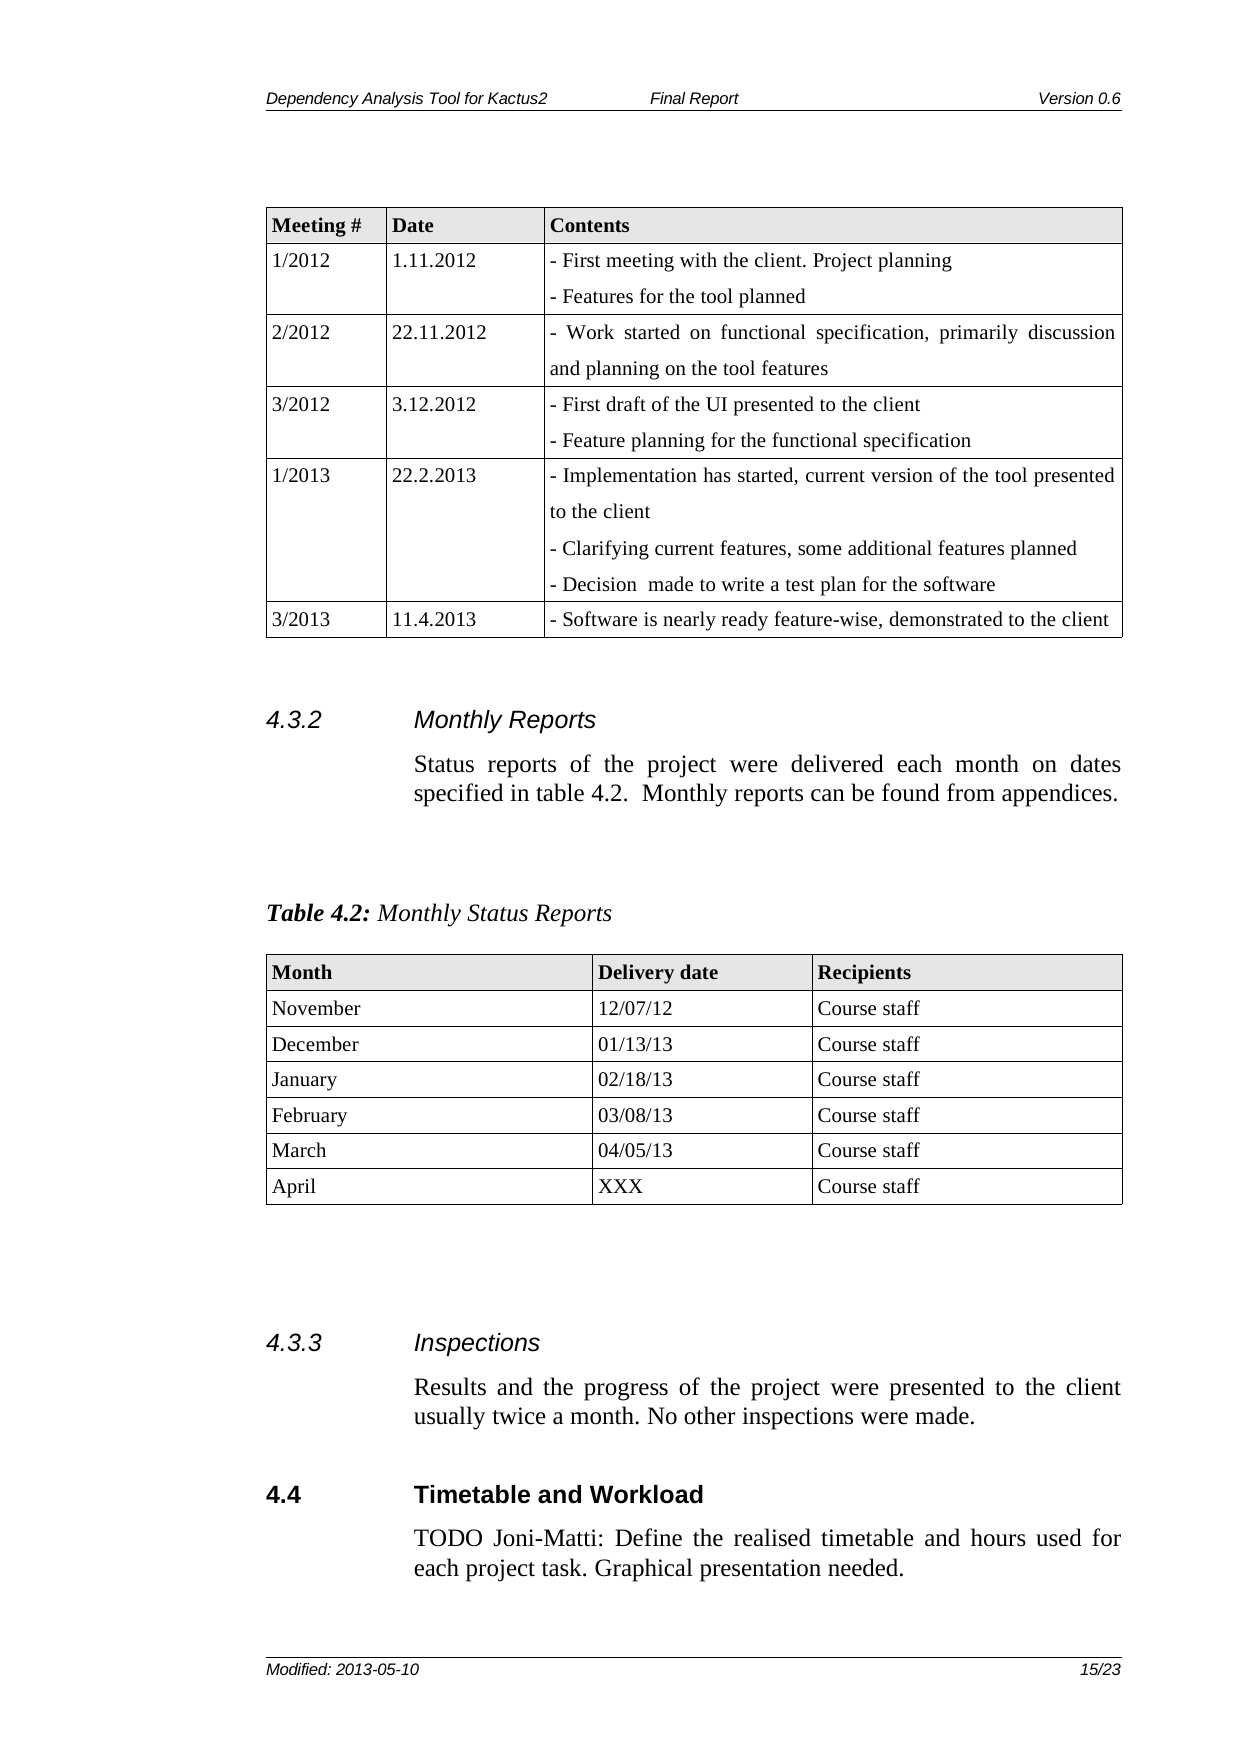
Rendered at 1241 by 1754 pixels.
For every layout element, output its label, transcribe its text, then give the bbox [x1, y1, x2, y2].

table_cell April [267, 1169, 592, 1204]
table_cell March [267, 1134, 592, 1168]
table_header Month [267, 955, 592, 990]
table_cell 22.11.2012 [387, 315, 544, 386]
table_cell - First meeting with the client. Project planning - Features for the tool planned [545, 244, 1122, 314]
table_cell November [267, 991, 592, 1026]
text Status reports of the project were delivered each month on dates specified in table 4.2. Monthly reports can be found from appendices. [413, 749, 1122, 807]
text TODO Joni-Matti: Define the realised timetable and hours used for each project task. Graphical presentation needed. [413, 1523, 1122, 1581]
table_cell - Software is nearly ready feature-wise, demonstrated to the client [545, 602, 1122, 637]
table_cell December [267, 1027, 592, 1061]
table_cell - First draft of the UI presented to the client - Feature planning for the functional specification [545, 387, 1122, 457]
table_cell 3.12.2012 [387, 387, 544, 457]
table_cell 3/2012 [267, 387, 386, 457]
table_cell 1.11.2012 [387, 244, 544, 314]
table_cell Course staff [813, 1098, 1122, 1132]
table_header Delivery date [593, 955, 812, 990]
table_cell Course staff [813, 991, 1122, 1026]
table_cell - Work started on functional specification, primarily discussion and planning on the tool features [545, 315, 1122, 386]
table_cell 3/2013 [267, 602, 386, 637]
table_cell Course staff [813, 1134, 1122, 1168]
table_cell January [267, 1062, 592, 1097]
table_cell 22.2.2013 [387, 459, 544, 601]
table_header Date [387, 208, 544, 242]
table_cell 07.12.12 [593, 991, 812, 1026]
subtitle Inspections [266, 1328, 1122, 1357]
table_header Recipients [813, 955, 1122, 990]
table_header Contents [545, 208, 1122, 242]
table_cell February [267, 1098, 592, 1132]
table_cell 1/2013 [267, 459, 386, 601]
table_cell 11.4.2013 [387, 602, 544, 637]
table_header Meeting # [267, 208, 386, 242]
table_cell 08.03.13 [593, 1098, 812, 1132]
table_cell 1/2012 [267, 244, 386, 314]
table_cell 05.04.13 [593, 1134, 812, 1168]
table_cell Course staff [813, 1027, 1122, 1061]
subtitle Monthly Reports [266, 705, 1122, 734]
table_cell 18.02.13 [593, 1062, 812, 1097]
subtitle Timetable and Workload [266, 1480, 1122, 1509]
table_cell 13.01.13 [593, 1027, 812, 1061]
table_cell XXX [593, 1169, 812, 1204]
table_cell 2/2012 [267, 315, 386, 386]
table_cell Course staff [813, 1062, 1122, 1097]
table_cell - Implementation has started, current version of the tool presented to the client - Clarifying current features, some additional features planned - Decision made to write a test plan for the software [545, 459, 1122, 601]
text Table 4.2: Monthly Status Reports [266, 898, 1122, 927]
table_cell Course staff [813, 1169, 1122, 1204]
text Results and the progress of the project were presented to the client usually twice a month. No other inspections were made. [413, 1372, 1122, 1430]
